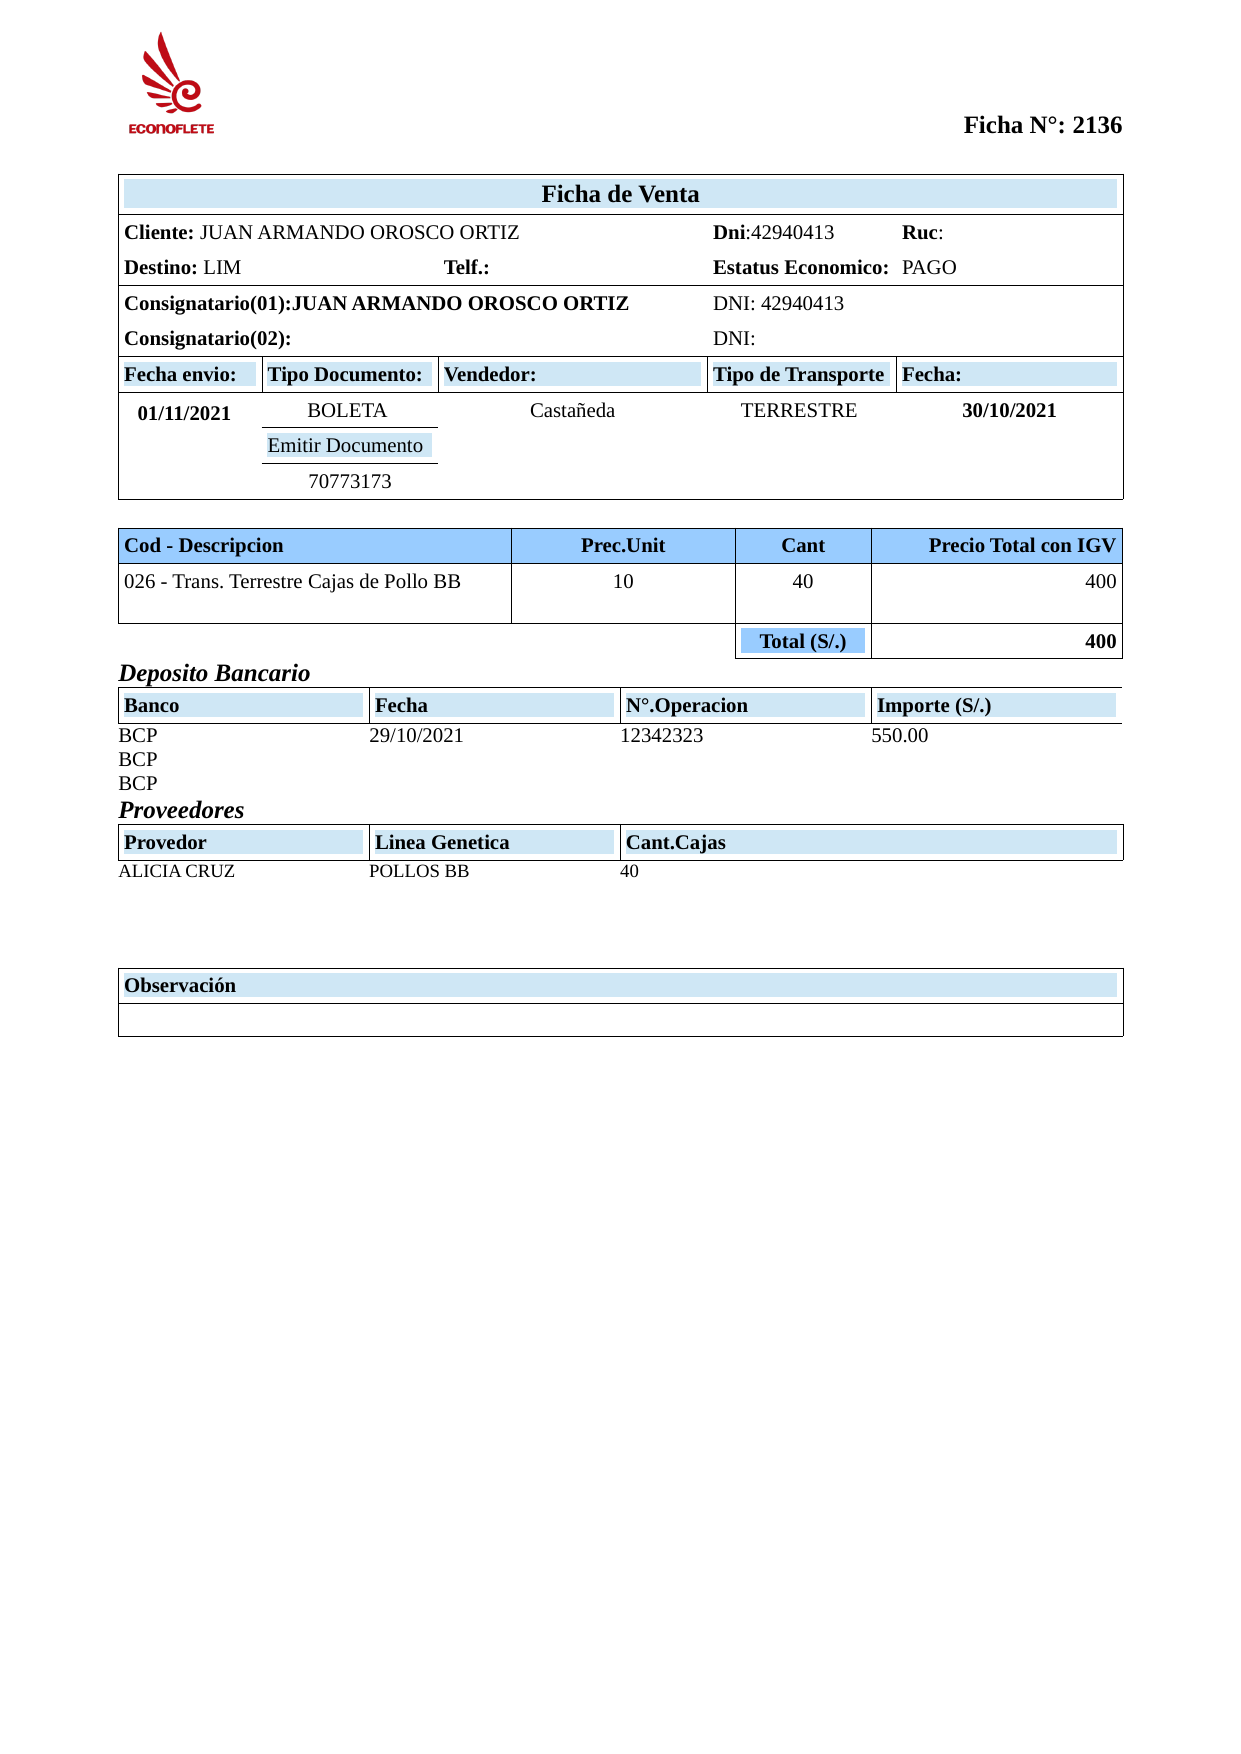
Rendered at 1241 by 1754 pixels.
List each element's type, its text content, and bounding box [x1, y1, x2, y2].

table_cell Ruc: [896, 215, 1123, 249]
table_cell Telf.: [438, 249, 707, 285]
table_cell Cliente: JUAN ARMANDO OROSCO ORTIZ [119, 215, 707, 249]
table_cell 40 [620, 861, 1123, 881]
table_header Prec.Unit [512, 529, 735, 563]
table_header Cant [736, 529, 871, 563]
table_header Banco [119, 688, 369, 723]
table_header N°.Operacion [621, 688, 871, 723]
table_cell [118, 946, 369, 967]
table_header Observación [119, 969, 1123, 1003]
table_cell [118, 924, 369, 946]
table_cell [369, 924, 620, 946]
table_cell [369, 771, 620, 795]
table_header Importe (S/.) [872, 688, 1122, 723]
table_cell [620, 903, 1123, 924]
table_cell [118, 624, 511, 658]
table_cell 10 [512, 564, 735, 623]
table_cell [369, 747, 620, 771]
table_cell TERRESTRE [707, 393, 896, 498]
table_cell Consignatario(02): [119, 321, 707, 356]
table_cell BCP [118, 724, 369, 747]
table_cell [369, 946, 620, 967]
table_header Cod - Descripcion [119, 529, 511, 563]
table_cell DNI: 42940413 [707, 286, 1123, 321]
table_cell 550.00 [871, 724, 1122, 747]
table_cell Consignatario(01):JUAN ARMANDO OROSCO ORTIZ [119, 286, 707, 321]
table_cell [620, 881, 1123, 903]
table_cell 70773173 [262, 464, 438, 498]
table_cell [119, 1004, 1123, 1036]
table_header Cant.Cajas [621, 825, 1123, 859]
table_cell DNI: [707, 321, 1123, 356]
table_cell [369, 903, 620, 924]
table_cell [620, 924, 1123, 946]
table_cell Emitir Documento [262, 428, 438, 463]
table_cell [871, 771, 1122, 795]
table_cell 30/10/2021 [896, 393, 1123, 498]
table_cell 400 [872, 624, 1122, 658]
table_cell Dni:42940413 [707, 215, 896, 249]
table_cell 29/10/2021 [369, 724, 620, 747]
table_cell 026 - Trans. Terrestre Cajas de Pollo BB [119, 564, 511, 623]
table_cell PAGO [896, 249, 1123, 285]
table_header Ficha de Venta [119, 175, 1123, 214]
table_cell ALICIA CRUZ [118, 861, 369, 881]
table_cell Estatus Economico: [707, 249, 896, 285]
table_header Fecha [370, 688, 620, 723]
table_cell Fecha: [897, 357, 1123, 392]
table_cell Destino: LIM [119, 249, 438, 285]
table_cell POLLOS BB [369, 861, 620, 881]
table_cell Tipo Documento: [263, 357, 438, 392]
table_cell [871, 747, 1122, 771]
table_cell [620, 771, 871, 795]
table_cell [369, 881, 620, 903]
table_cell BOLETA [262, 393, 438, 427]
table_cell Vendedor: [439, 357, 707, 392]
table_cell [118, 903, 369, 924]
text Deposito Bancario [118, 658, 1122, 687]
table_cell [511, 624, 735, 658]
table_cell Fecha envio: [119, 357, 262, 392]
text Proveedores [118, 795, 1122, 824]
table_cell BCP [118, 747, 369, 771]
table_cell Tipo de Transporte [708, 357, 896, 392]
table_cell BCP [118, 771, 369, 795]
table_cell 400 [872, 564, 1122, 623]
table_cell [118, 881, 369, 903]
table_cell 01/11/2021 [119, 393, 262, 498]
table_cell [620, 946, 1123, 967]
table_cell Castañeda [438, 393, 707, 498]
picture [118, 31, 225, 134]
table_header Provedor [119, 825, 369, 859]
table_header Precio Total con IGV [872, 529, 1122, 563]
table_cell 12342323 [620, 724, 871, 747]
table_header Linea Genetica [370, 825, 620, 859]
table_cell Total (S/.) [736, 624, 871, 658]
table_cell 40 [736, 564, 871, 623]
table_cell [620, 747, 871, 771]
